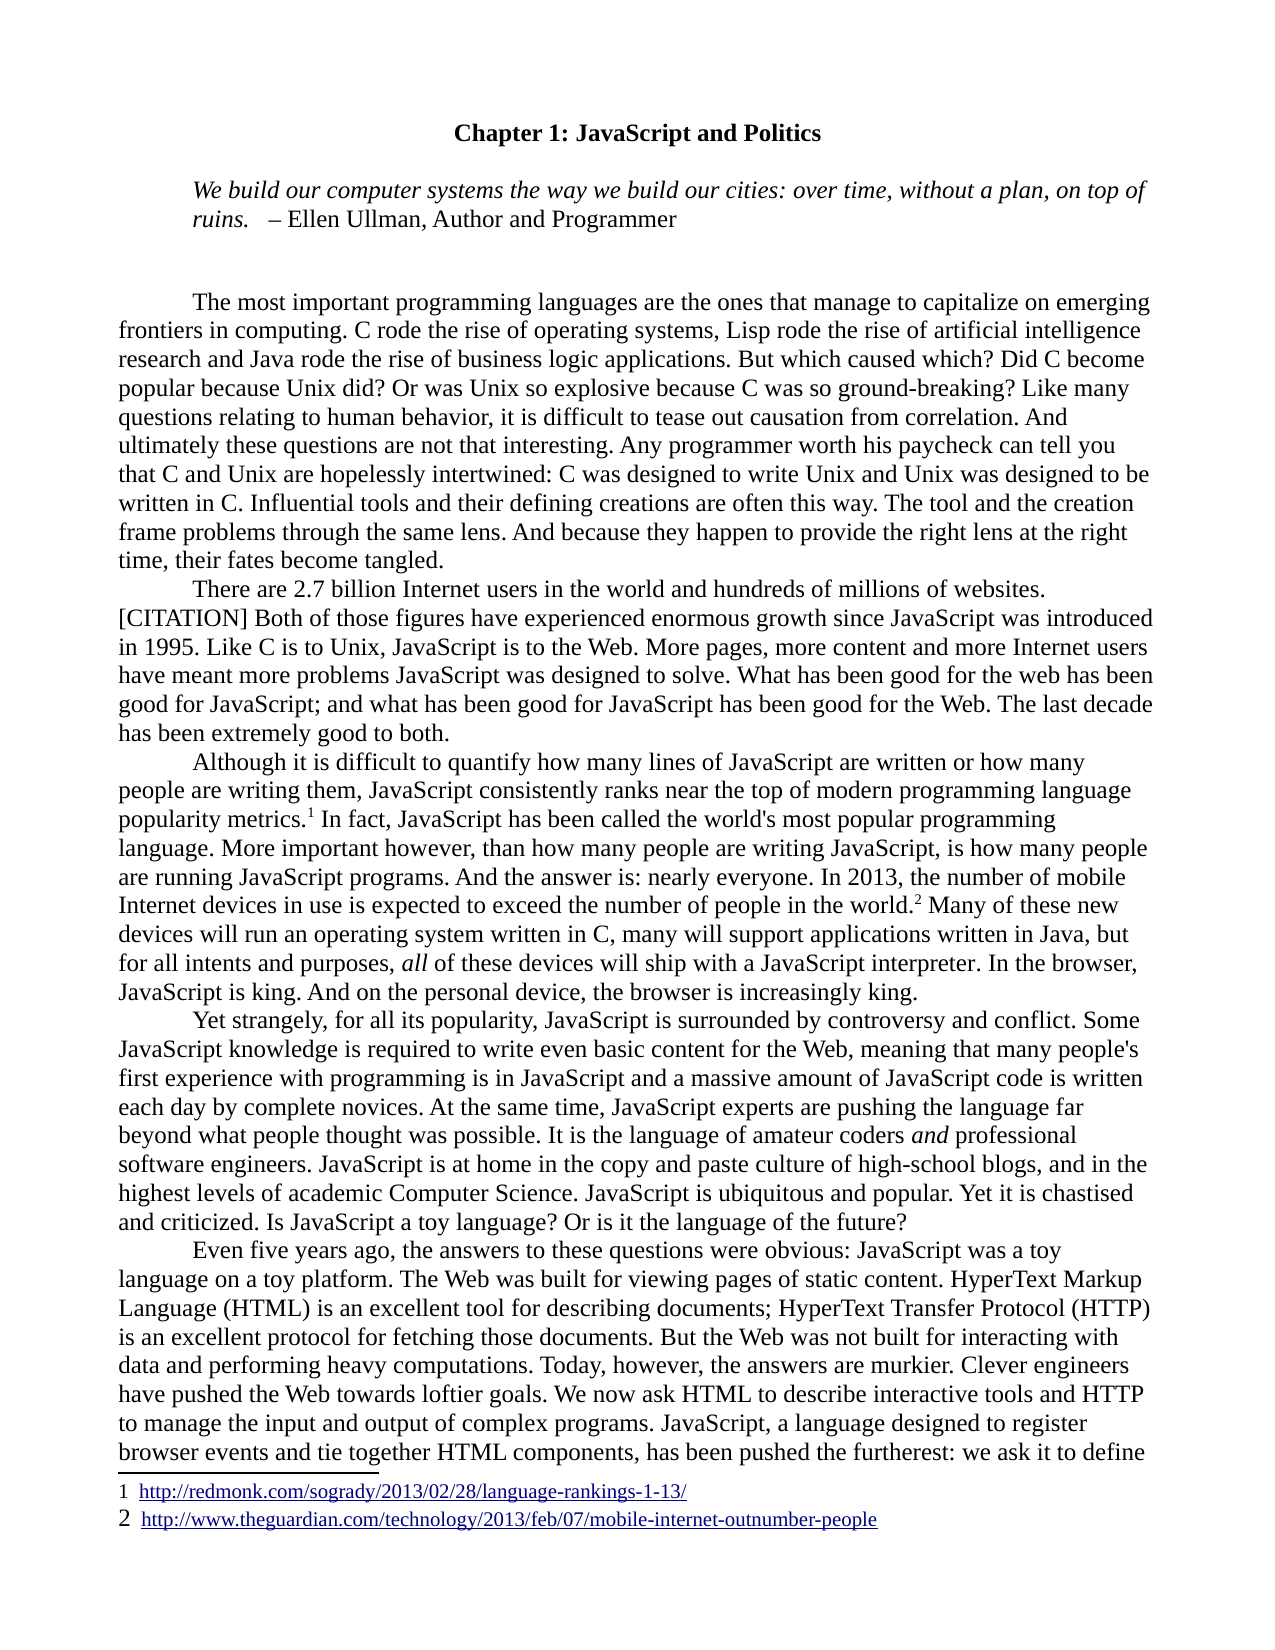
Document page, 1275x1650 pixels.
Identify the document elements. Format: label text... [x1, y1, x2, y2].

text http://redmonk.com/sogrady/2013/02/28/language-rankings-1-13/ [118, 1479, 1157, 1503]
text Although it is difficult to quantify how many lines of JavaScript are written or how many people are writing them, JavaScript consistently ranks near the top of modern programming language popularity metrics. In fact, JavaScript has been called the world's most popular programming language. More important however, than how many people are writing JavaScript, is how many people are running JavaScript programs. And the answer is: nearly everyone. In 2013, the number of mobile Internet devices in use is expected to exceed the number of people in the world. Many of these new devices will run an operating system written in C, many will support applications written in Java, but for all intents and purposes, all of these devices will ship with a JavaScript interpreter. In the browser, JavaScript is king. And on the personal device, the browser is increasingly king. [118, 747, 1157, 1006]
text Even five years ago, the answers to these questions were obvious: JavaScript was a toy language on a toy platform. The Web was built for viewing pages of static content. HyperText Markup Language (HTML) is an excellent tool for describing documents; HyperText Transfer Protocol (HTTP) is an excellent protocol for fetching those documents. But the Web was not built for interacting with data and performing heavy computations. Today, however, the answers are murkier. Clever engineers have pushed the Web towards loftier goals. We now ask HTML to describe interactive tools and HTTP to manage the input and output of complex programs. JavaScript, a language designed to register browser events and tie together HTML components, has been pushed the furtherest: we ask it to define [118, 1236, 1157, 1466]
text Chapter 1: JavaScript and Politics [118, 118, 1157, 147]
text Yet strangely, for all its popularity, JavaScript is surrounded by controversy and conflict. Some JavaScript knowledge is required to write even basic content for the Web, meaning that many people's first experience with programming is in JavaScript and a massive amount of JavaScript code is written each day by complete novices. At the same time, JavaScript experts are pushing the language far beyond what people thought was possible. It is the language of amateur coders and professional software engineers. JavaScript is at home in the copy and paste culture of high-school blogs, and in the highest levels of academic Computer Science. JavaScript is ubiquitous and popular. Yet it is chastised and criticized. Is JavaScript a toy language? Or is it the language of the future? [118, 1006, 1157, 1236]
text We build our computer systems the way we build our cities: over time, without a plan, on top of ruins. – Ellen Ullman, Author and Programmer [192, 176, 1157, 233]
text The most important programming languages are the ones that manage to capitalize on emerging frontiers in computing. C rode the rise of operating systems, Lisp rode the rise of artificial intelligence research and Java rode the rise of business logic applications. But which caused which? Did C become popular because Unix did? Or was Unix so explosive because C was so ground-breaking? Like many questions relating to human behavior, it is difficult to tease out causation from correlation. And ultimately these questions are not that interesting. Any programmer worth his paycheck can tell you that C and Unix are hopelessly intertwined: C was designed to write Unix and Unix was designed to be written in C. Influential tools and their defining creations are often this way. The tool and the creation frame problems through the same lens. And because they happen to provide the right lens at the right time, their fates become tangled. [118, 287, 1157, 574]
text There are 2.7 billion Internet users in the world and hundreds of millions of websites. [CITATION] Both of those figures have experienced enormous growth since JavaScript was introduced in 1995. Like C is to Unix, JavaScript is to the Web. More pages, more content and more Internet users have meant more problems JavaScript was designed to solve. What has been good for the web has been good for JavaScript; and what has been good for JavaScript has been good for the Web. The last decade has been extremely good to both. [118, 574, 1157, 747]
text http://www.theguardian.com/technology/2013/feb/07/mobile-internet-outnumber-people [118, 1503, 1157, 1532]
